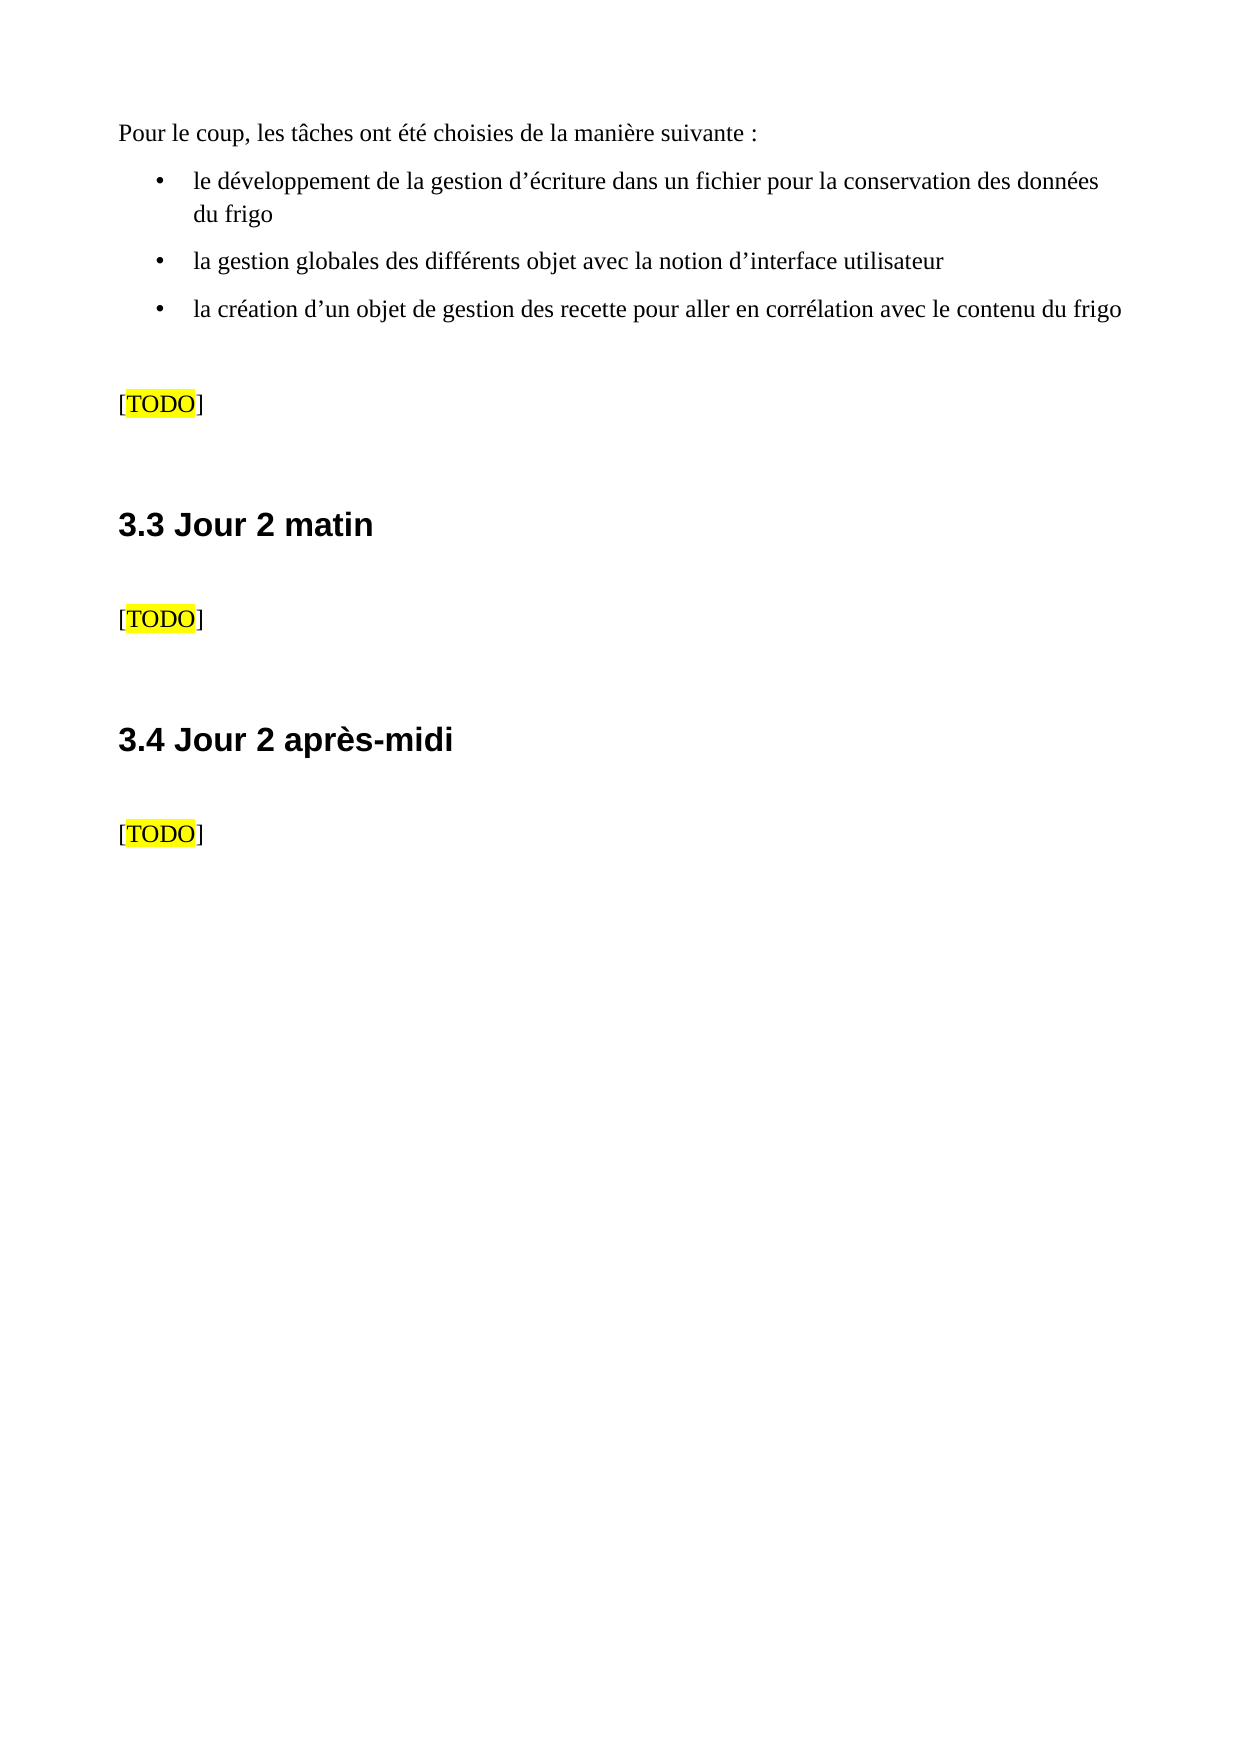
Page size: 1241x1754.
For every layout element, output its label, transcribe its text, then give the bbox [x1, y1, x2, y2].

text [TODO] [118, 389, 1122, 418]
list la gestion globales des différents objet avec la notion d’interface utilisateur [156, 246, 1122, 275]
text [TODO] [118, 604, 1122, 633]
subtitle 3.4 Jour 2 après-midi [118, 720, 1122, 759]
list le développement de la gestion d’écriture dans un fichier pour la conservation des données du frigo [156, 166, 1122, 227]
text [TODO] [118, 819, 1122, 847]
subtitle 3.3 Jour 2 matin [118, 505, 1122, 544]
text Pour le coup, les tâches ont été choisies de la manière suivante : [118, 118, 1122, 147]
list la création d’un objet de gestion des recette pour aller en corrélation avec le contenu du frigo [156, 294, 1122, 323]
